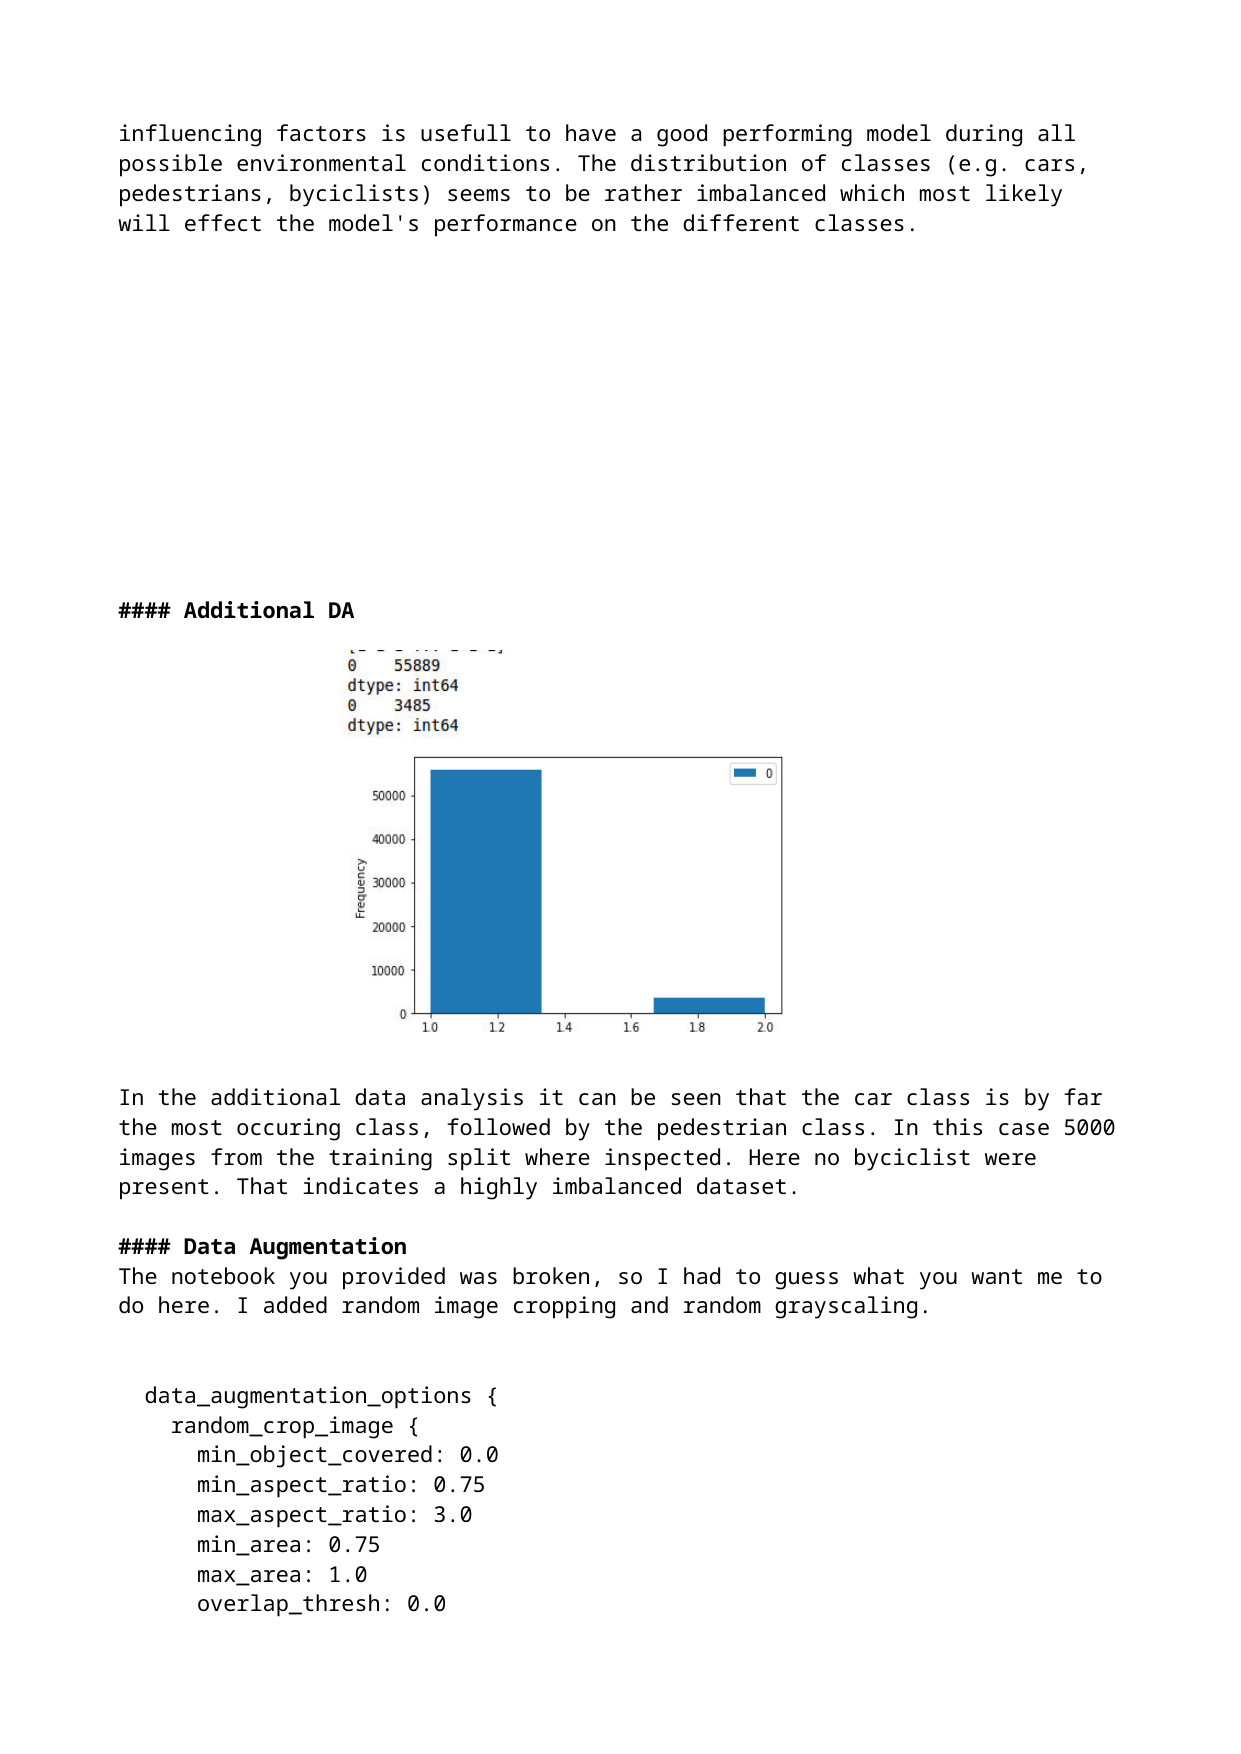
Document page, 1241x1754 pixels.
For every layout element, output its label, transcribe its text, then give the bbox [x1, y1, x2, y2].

text #### Additional DA [118, 595, 1122, 624]
text random_crop_image { [118, 1410, 1122, 1439]
text min_area: 0.75 [118, 1529, 1122, 1559]
text The notebook you provided was broken, so I had to guess what you want me to do here. I added random image cropping and random grayscaling. [118, 1261, 1122, 1320]
text data_augmentation_options { [118, 1380, 1122, 1410]
picture [336, 650, 833, 1053]
text min_object_covered: 0.0 [118, 1439, 1122, 1469]
text max_area: 1.0 [118, 1559, 1122, 1588]
text In the additional data analysis it can be seen that the car class is by far the most occuring class, followed by the pedestrian class. In this case 5000 images from the training split where inspected. Here no byciclist were present. That indicates a highly imbalanced dataset. [118, 1082, 1122, 1201]
text influencing factors is usefull to have a good performing model during all possible environmental conditions. The distribution of classes (e.g. cars, pedestrians, byciclists) seems to be rather imbalanced which most likely will effect the model's performance on the different classes. [118, 118, 1122, 237]
text #### Data Augmentation [118, 1231, 1122, 1261]
text min_aspect_ratio: 0.75 [118, 1469, 1122, 1499]
text overlap_thresh: 0.0 [118, 1588, 1122, 1618]
text max_aspect_ratio: 3.0 [118, 1499, 1122, 1529]
